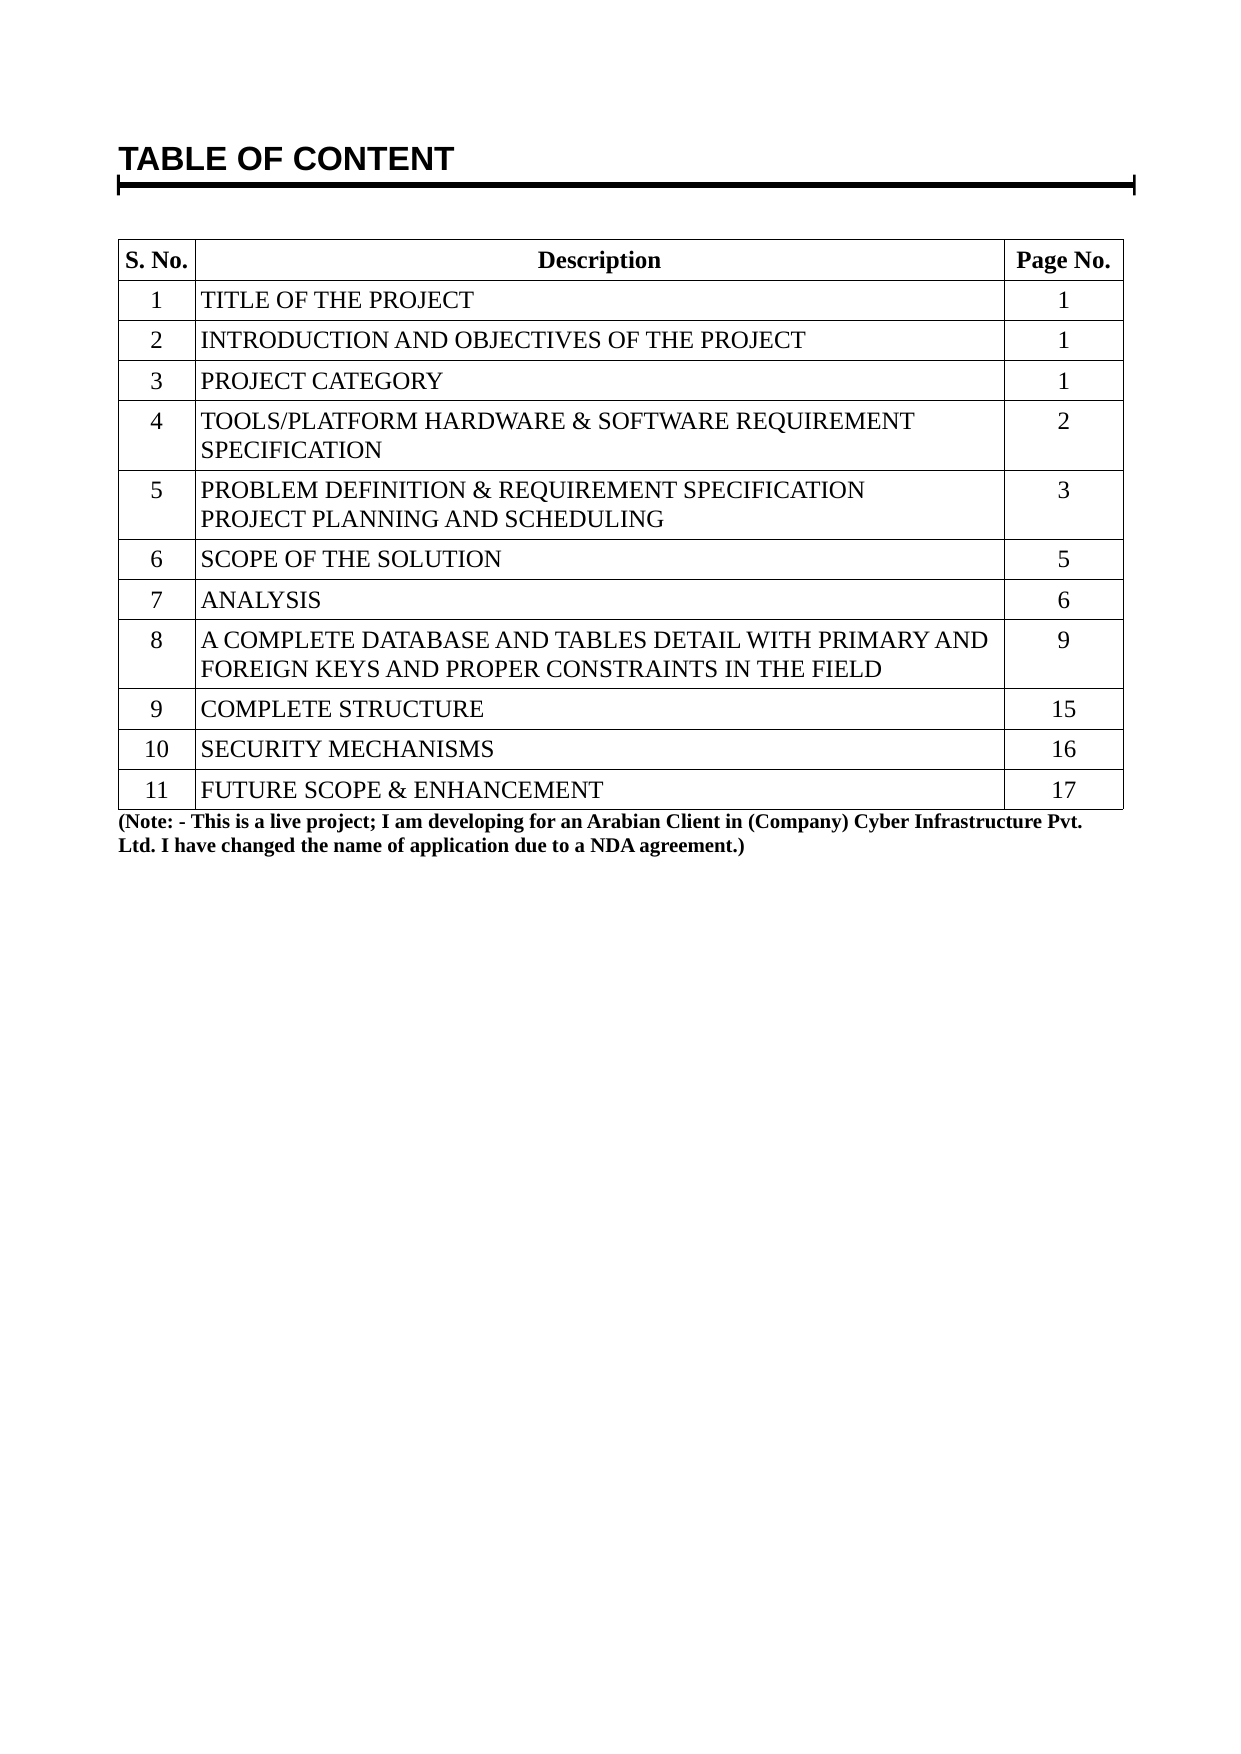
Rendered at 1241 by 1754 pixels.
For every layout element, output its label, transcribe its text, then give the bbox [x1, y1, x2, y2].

table_cell 5 [1005, 540, 1123, 579]
table_cell 16 [1005, 730, 1123, 769]
text (Note: - This is a live project; I am developing for an Arabian Client in (Company) Cyber Infrastructure Pvt. Ltd. I have changed the name of application due to a NDA agreement.) [118, 810, 1122, 857]
table_header S. No. [119, 240, 195, 279]
table_cell SCOPE OF THE SOLUTION [196, 540, 1004, 579]
table_cell 7 [119, 580, 195, 619]
table_cell 3 [119, 361, 195, 400]
table_cell 8 [119, 620, 195, 688]
table_cell 17 [1005, 770, 1123, 809]
table_cell 1 [119, 281, 195, 320]
table_cell FUTURE SCOPE & ENHANCEMENT [196, 770, 1004, 809]
subtitle TABLE OF CONTENT [118, 139, 1122, 178]
table_cell COMPLETE STRUCTURE [196, 689, 1004, 728]
table_cell TITLE OF THE PROJECT [196, 281, 1004, 320]
table_cell 1 [1005, 281, 1123, 320]
table_cell 11 [119, 770, 195, 809]
table_cell 4 [119, 401, 195, 469]
table_cell 1 [1005, 321, 1123, 360]
table_cell INTRODUCTION AND OBJECTIVES OF THE PROJECT [196, 321, 1004, 360]
table_cell 15 [1005, 689, 1123, 728]
table_cell A COMPLETE DATABASE AND TABLES DETAIL WITH PRIMARY AND FOREIGN KEYS AND PROPER CONSTRAINTS IN THE FIELD [196, 620, 1004, 688]
table_cell 9 [119, 689, 195, 728]
table_cell ANALYSIS [196, 580, 1004, 619]
table_cell 2 [1005, 401, 1123, 469]
table_cell 1 [1005, 361, 1123, 400]
table_header Description [196, 240, 1004, 279]
table_cell 6 [119, 540, 195, 579]
table_cell 2 [119, 321, 195, 360]
table_header Page No. [1005, 240, 1123, 279]
table_cell SECURITY MECHANISMS [196, 730, 1004, 769]
table_cell TOOLS/PLATFORM HARDWARE & SOFTWARE REQUIREMENT SPECIFICATION [196, 401, 1004, 469]
table_cell PROBLEM DEFINITION & REQUIREMENT SPECIFICATION PROJECT PLANNING AND SCHEDULING [196, 471, 1004, 538]
table_cell 3 [1005, 471, 1123, 538]
table_cell 5 [119, 471, 195, 538]
table_cell PROJECT CATEGORY [196, 361, 1004, 400]
table_cell 9 [1005, 620, 1123, 688]
table_cell 10 [119, 730, 195, 769]
table_cell 6 [1005, 580, 1123, 619]
